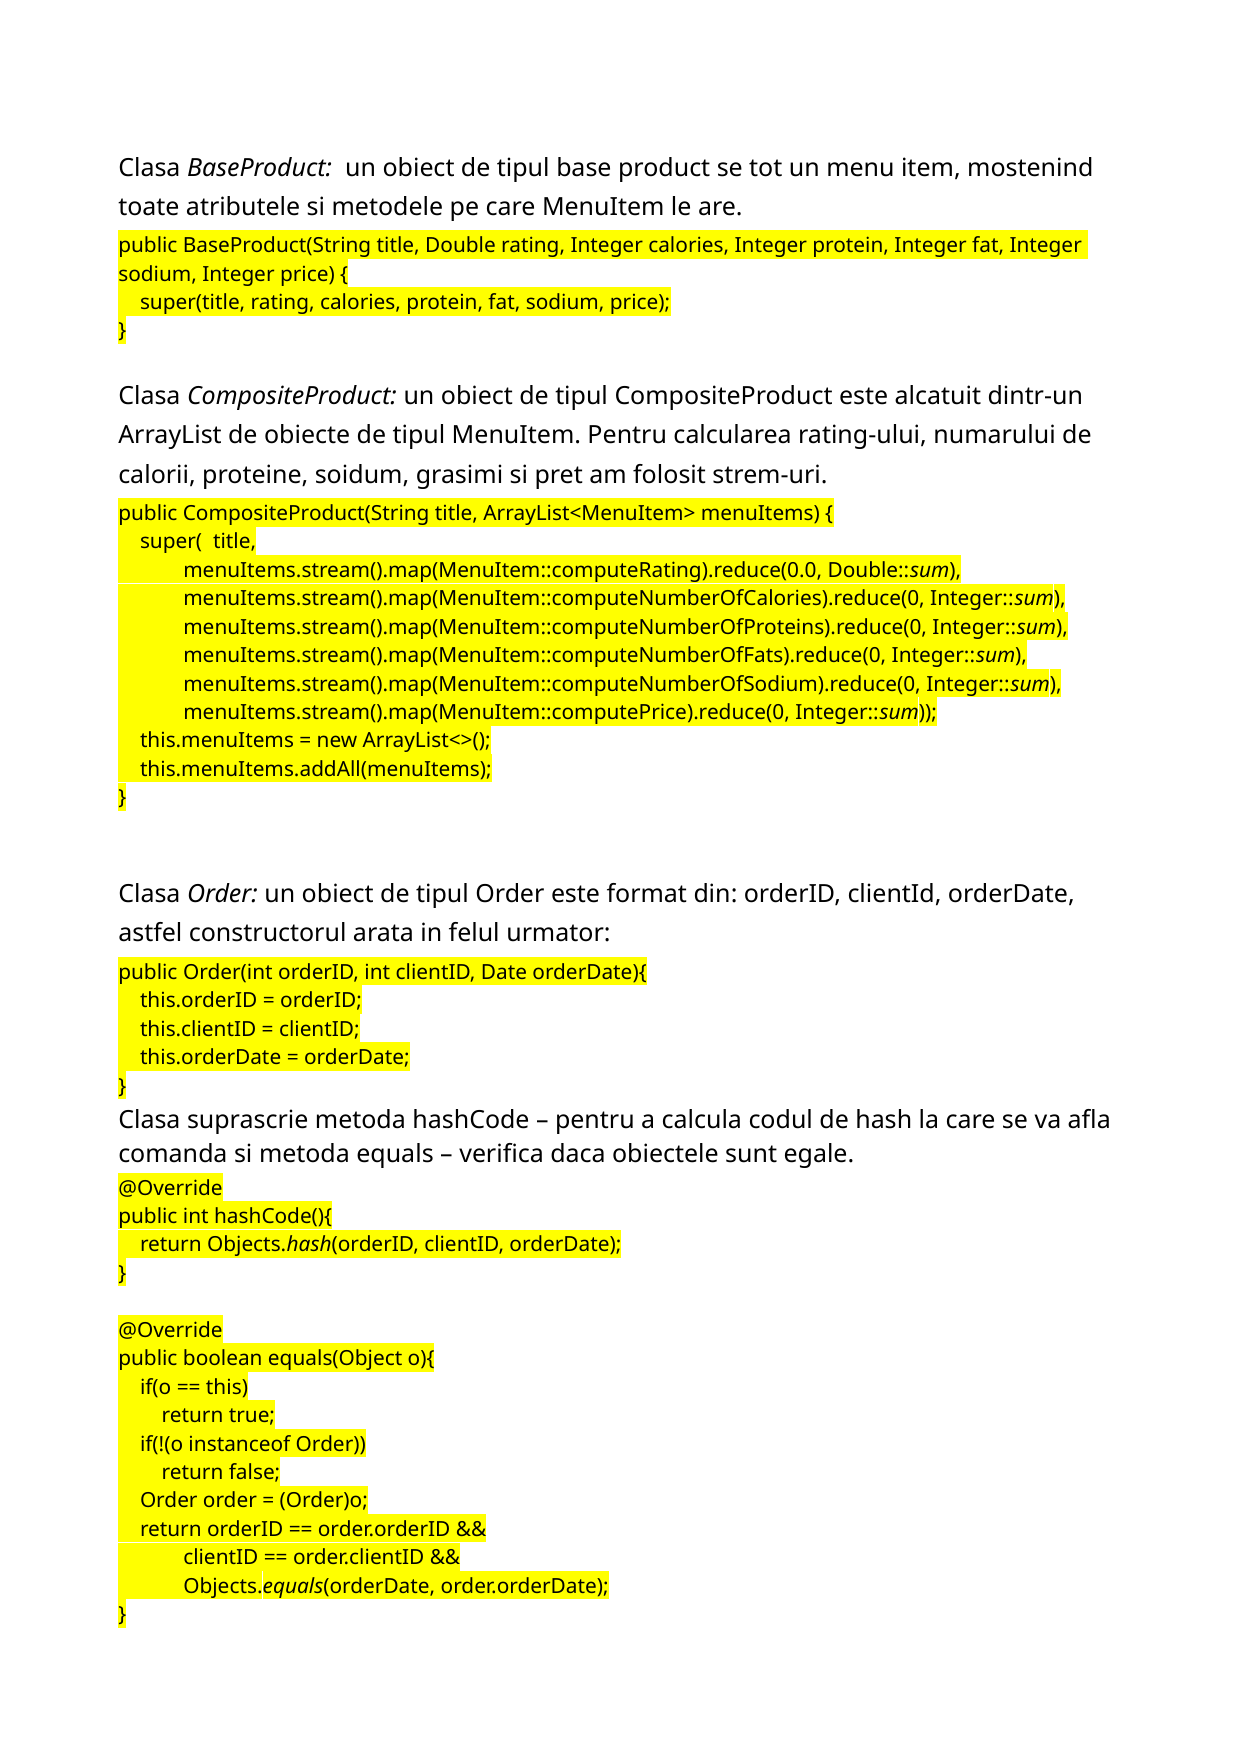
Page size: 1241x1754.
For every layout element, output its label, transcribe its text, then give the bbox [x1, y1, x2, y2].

text Clasa Order: un obiect de tipul Order este format din: orderID, clientId, orderDate, astfel constructorul arata in felul urmator: [118, 876, 1122, 949]
text Clasa BaseProduct: un obiect de tipul base product se tot un menu item, mostenind toate atributele si metodele pe care MenuItem le are. [118, 149, 1122, 222]
text Clasa suprascrie metoda hashCode – pentru a calcula codul de hash la care se va afla comanda si metoda equals – verifica daca obiectele sunt egale. [118, 1102, 1122, 1170]
text public BaseProduct(String title, Double rating, Integer calories, Integer protein, Integer fat, Integer sodium, Integer price) { super(title, rating, calories, protein, fat, sodium, price); } [118, 230, 1122, 344]
text public CompositeProduct(String title, ArrayList<MenuItem> menuItems) { super( title, menuItems.stream().map(MenuItem::computeRating).reduce(0.0, Double::sum), menuItems.stream().map(MenuItem::computeNumberOfCalories).reduce(0, Integer::sum), menuItems.stream().map(MenuItem::computeNumberOfProteins).reduce(0, Integer::sum), menuItems.stream().map(MenuItem::computeNumberOfFats).reduce(0, Integer::sum), menuItems.stream().map(MenuItem::computeNumberOfSodium).reduce(0, Integer::sum), menuItems.stream().map(MenuItem::computePrice).reduce(0, Integer::sum)); this.menuItems = new ArrayList<>(); this.menuItems.addAll(menuItems); } [118, 498, 1122, 811]
text public Order(int orderID, int clientID, Date orderDate){ this.orderID = orderID; this.clientID = clientID; this.orderDate = orderDate; } [118, 957, 1122, 1099]
text Clasa CompositeProduct: un obiect de tipul CompositeProduct este alcatuit dintr-un ArrayList de obiecte de tipul MenuItem. Pentru calcularea rating-ului, numarului de calorii, proteine, soidum, grasimi si pret am folosit strem-uri. [118, 378, 1122, 490]
text @Override public int hashCode(){ return Objects.hash(orderID, clientID, orderDate); } @Override public boolean equals(Object o){ if(o == this) return true; if(!(o instanceof Order)) return false; Order order = (Order)o; return orderID == order.orderID && clientID == order.clientID && Objects.equals(orderDate, order.orderDate); } [118, 1173, 1122, 1628]
